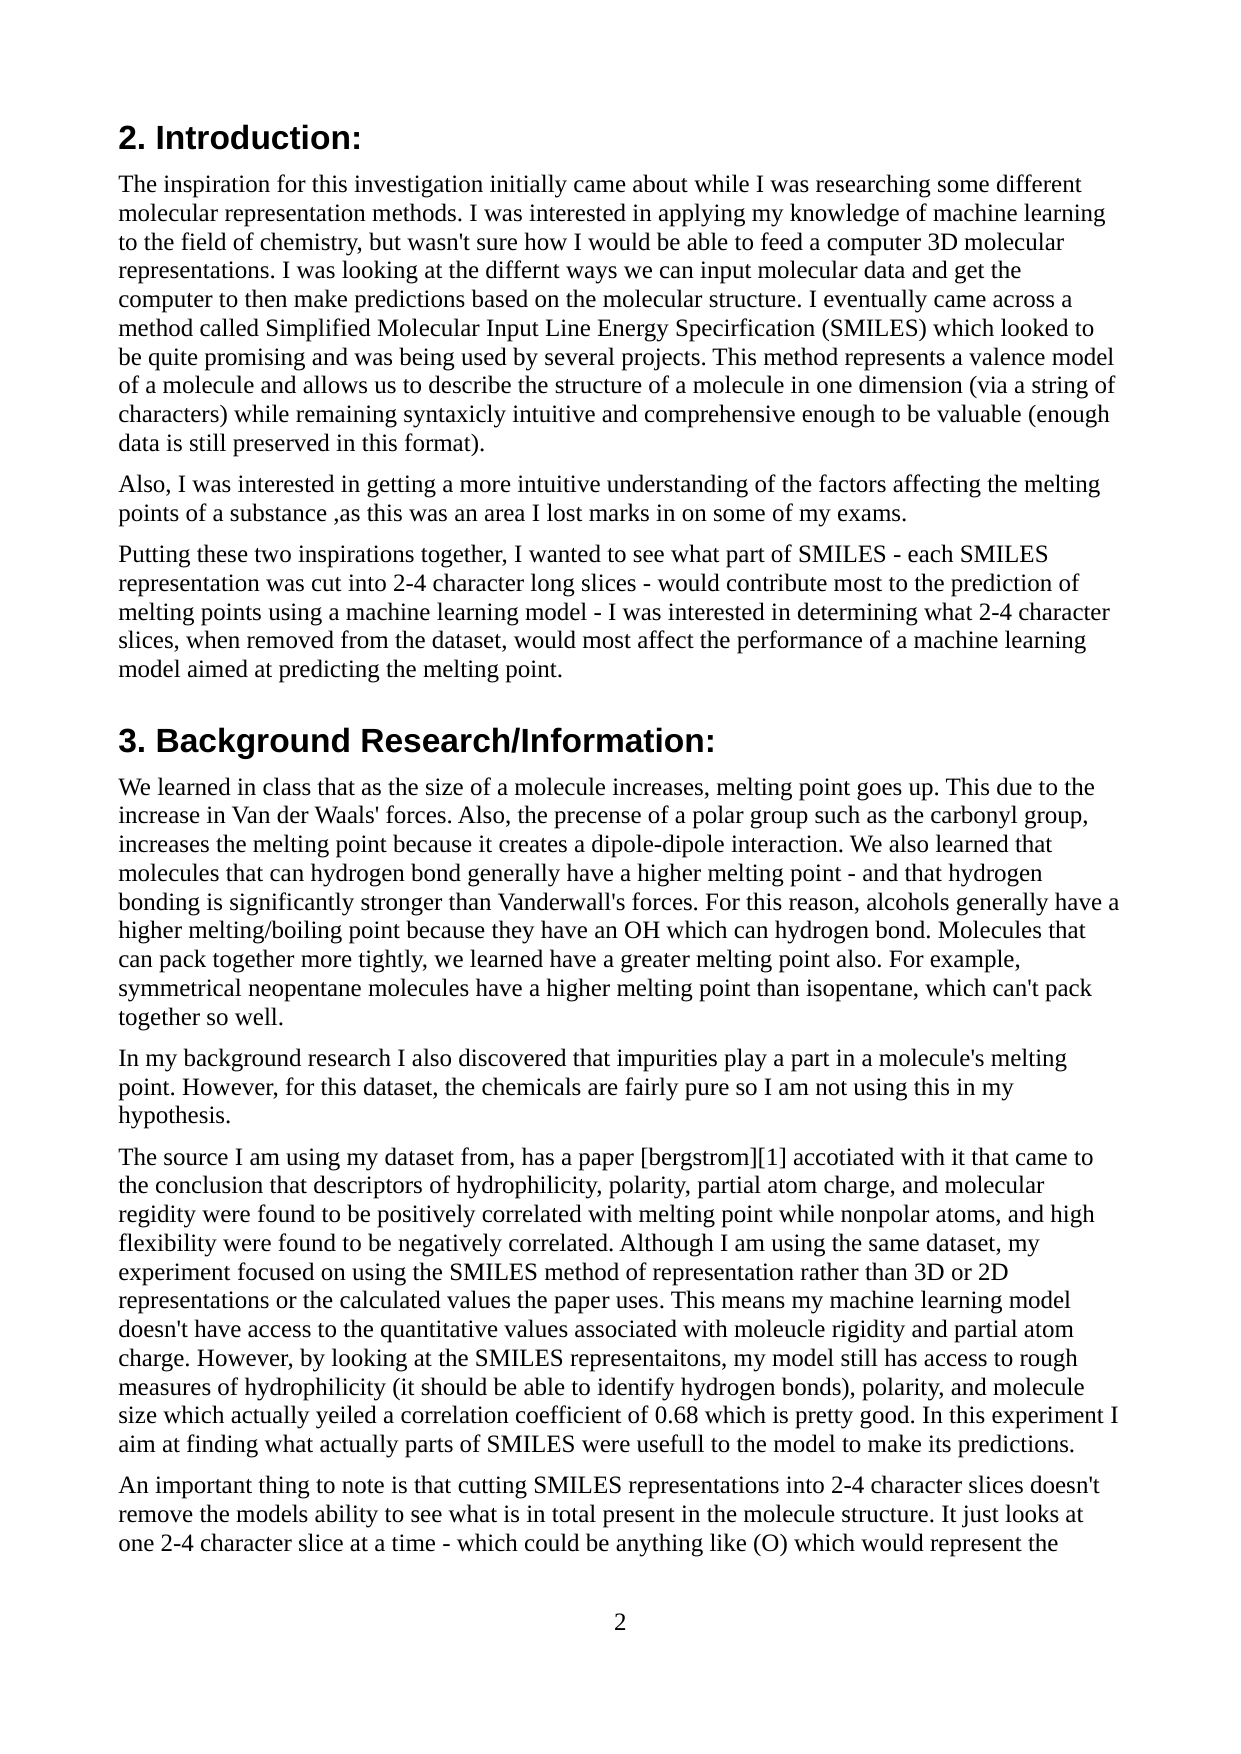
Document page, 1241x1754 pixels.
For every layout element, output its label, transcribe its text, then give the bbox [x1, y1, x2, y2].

text Putting these two inspirations together, I wanted to see what part of SMILES - each SMILES representation was cut into 2-4 character long slices - would contribute most to the prediction of melting points using a machine learning model - I was interested in determining what 2-4 character slices, when removed from the dataset, would most affect the performance of a machine learning model aimed at predicting the melting point. [118, 539, 1122, 683]
text The source I am using my dataset from, has a paper [bergstrom][1] accotiated with it that came to the conclusion that descriptors of hydrophilicity, polarity, partial atom charge, and molecular regidity were found to be positively correlated with melting point while nonpolar atoms, and high flexibility were found to be negatively correlated. Although I am using the same dataset, my experiment focused on using the SMILES method of representation rather than 3D or 2D representations or the calculated values the paper uses. This means my machine learning model doesn't have access to the quantitative values associated with moleucle rigidity and partial atom charge. However, by looking at the SMILES representaitons, my model still has access to rough measures of hydrophilicity (it should be able to identify hydrogen bonds), polarity, and molecule size which actually yeiled a correlation coefficient of 0.68 which is pretty good. In this experiment I aim at finding what actually parts of SMILES were usefull to the model to make its predictions. [118, 1142, 1122, 1458]
text Also, I was interested in getting a more intuitive understanding of the factors affecting the melting points of a substance ,as this was an area I lost marks in on some of my exams. [118, 469, 1122, 527]
text The inspiration for this investigation initially came about while I was researching some different molecular representation methods. I was interested in applying my knowledge of machine learning to the field of chemistry, but wasn't sure how I would be able to feed a computer 3D molecular representations. I was looking at the differnt ways we can input molecular data and get the computer to then make predictions based on the molecular structure. I eventually came across a method called Simplified Molecular Input Line Energy Specirfication (SMILES) which looked to be quite promising and was being used by several projects. This method represents a valence model of a molecule and allows us to describe the structure of a molecule in one dimension (via a string of characters) while remaining syntaxicly intuitive and comprehensive enough to be valuable (enough data is still preserved in this format). [118, 169, 1122, 457]
text We learned in class that as the size of a molecule increases, melting point goes up. This due to the increase in Van der Waals' forces. Also, the precense of a polar group such as the carbonyl group, increases the melting point because it creates a dipole-dipole interaction. We also learned that molecules that can hydrogen bond generally have a higher melting point - and that hydrogen bonding is significantly stronger than Vanderwall's forces. For this reason, alcohols generally have a higher melting/boiling point because they have an OH which can hydrogen bond. Molecules that can pack together more tightly, we learned have a greater melting point also. For example, symmetrical neopentane molecules have a higher melting point than isopentane, which can't pack together so well. [118, 772, 1122, 1030]
text In my background research I also discovered that impurities play a part in a molecule's melting point. However, for this dataset, the chemicals are fairly pure so I am not using this in my hypothesis. [118, 1043, 1122, 1129]
subtitle Background Research/Information: [118, 721, 1122, 759]
text An important thing to note is that cutting SMILES representations into 2-4 character slices doesn't remove the models ability to see what is in total present in the molecule structure. It just looks at one 2-4 character slice at a time - which could be anything like (O) which would represent the [118, 1470, 1122, 1557]
subtitle Introduction: [118, 118, 1122, 157]
